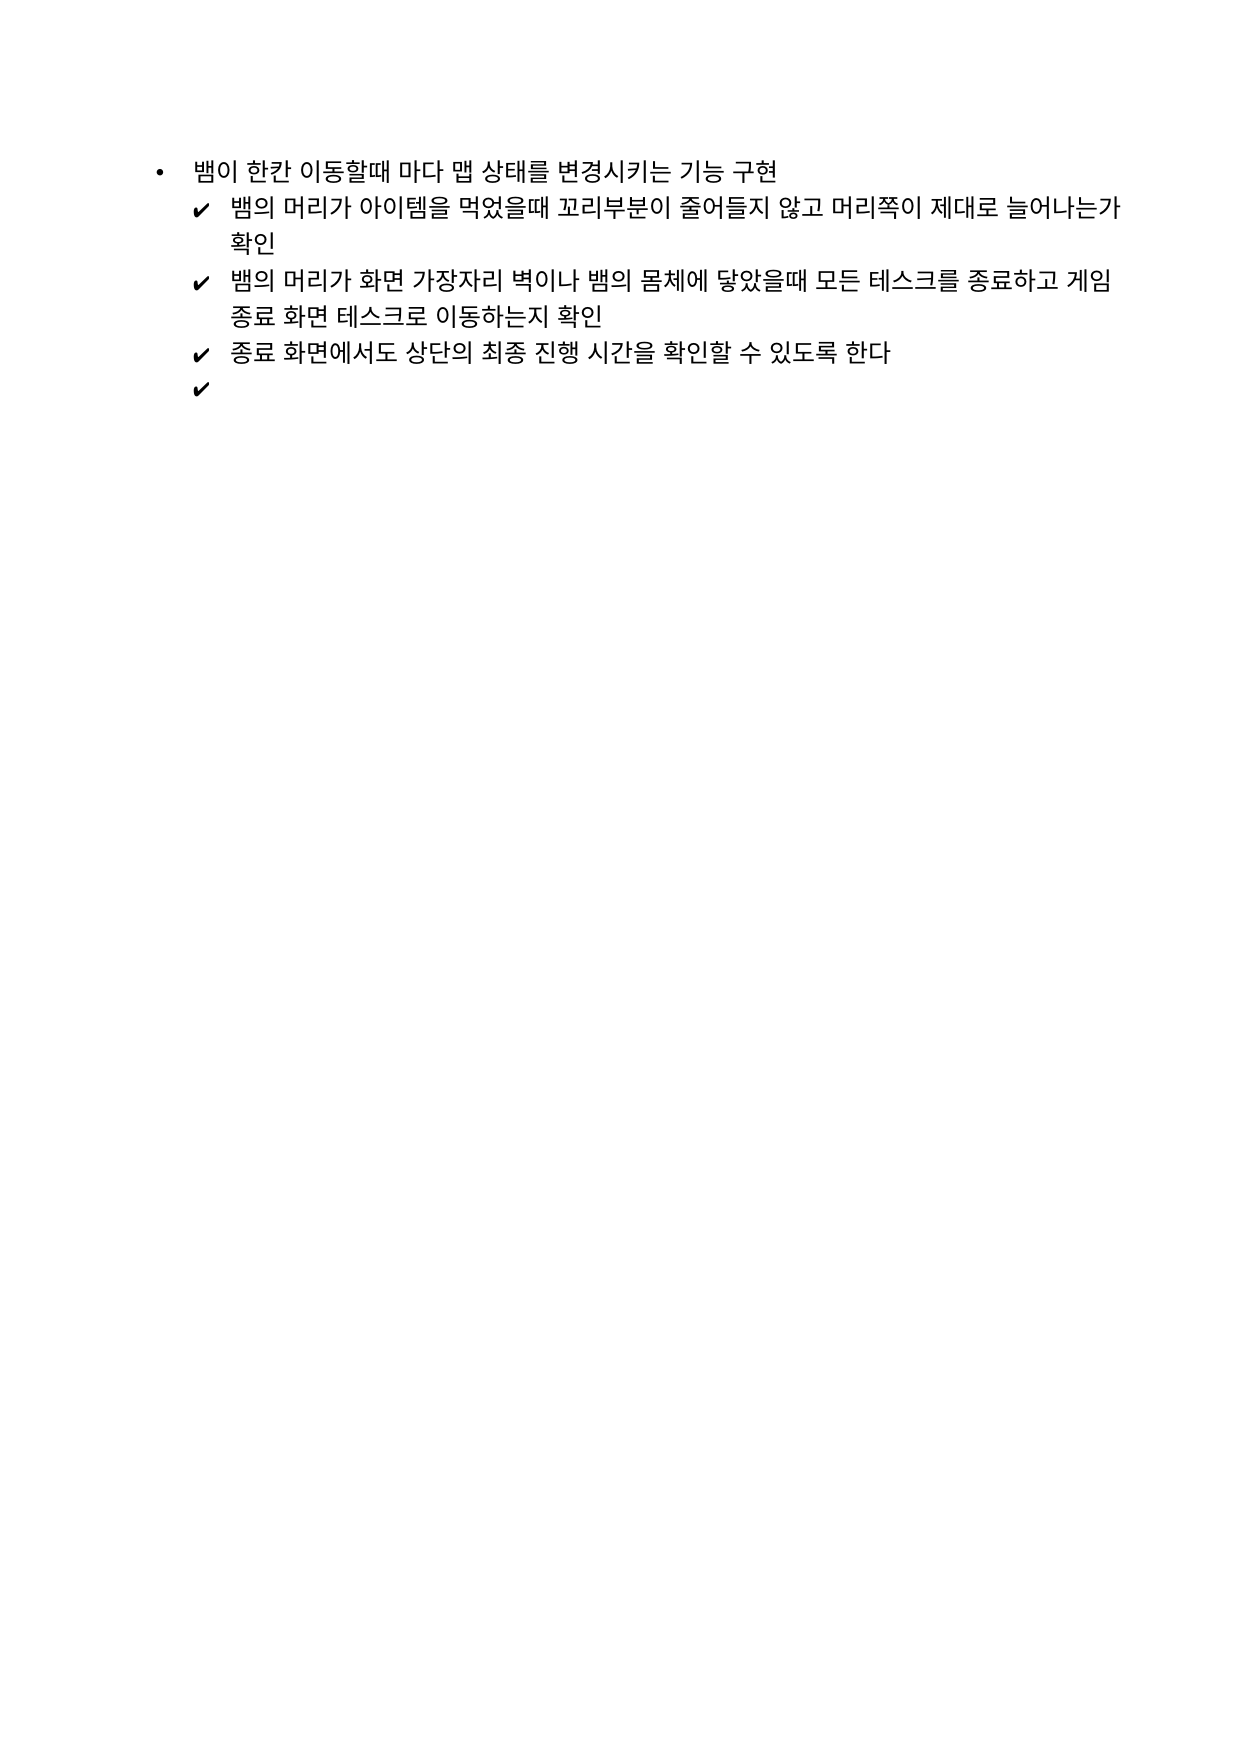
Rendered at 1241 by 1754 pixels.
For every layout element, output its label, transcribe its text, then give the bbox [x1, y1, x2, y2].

list 뱀의 머리가 화면 가장자리 벽이나 뱀의 몸체에 닿았을때 모든 테스크를 종료하고 게임 종료 화면 테스크로 이동하는지 확인 [193, 261, 1122, 333]
list 종료 화면에서도 상단의 최종 진행 시간을 확인할 수 있도록 한다 [193, 333, 1122, 370]
list 뱀의 머리가 아이템을 먹었을때 꼬리부분이 줄어들지 않고 머리쪽이 제대로 늘어나는가 확인 [193, 188, 1122, 261]
list 뱀이 한칸 이동할때 마다 맵 상태를 변경시키는 기능 구현 [156, 152, 1122, 188]
